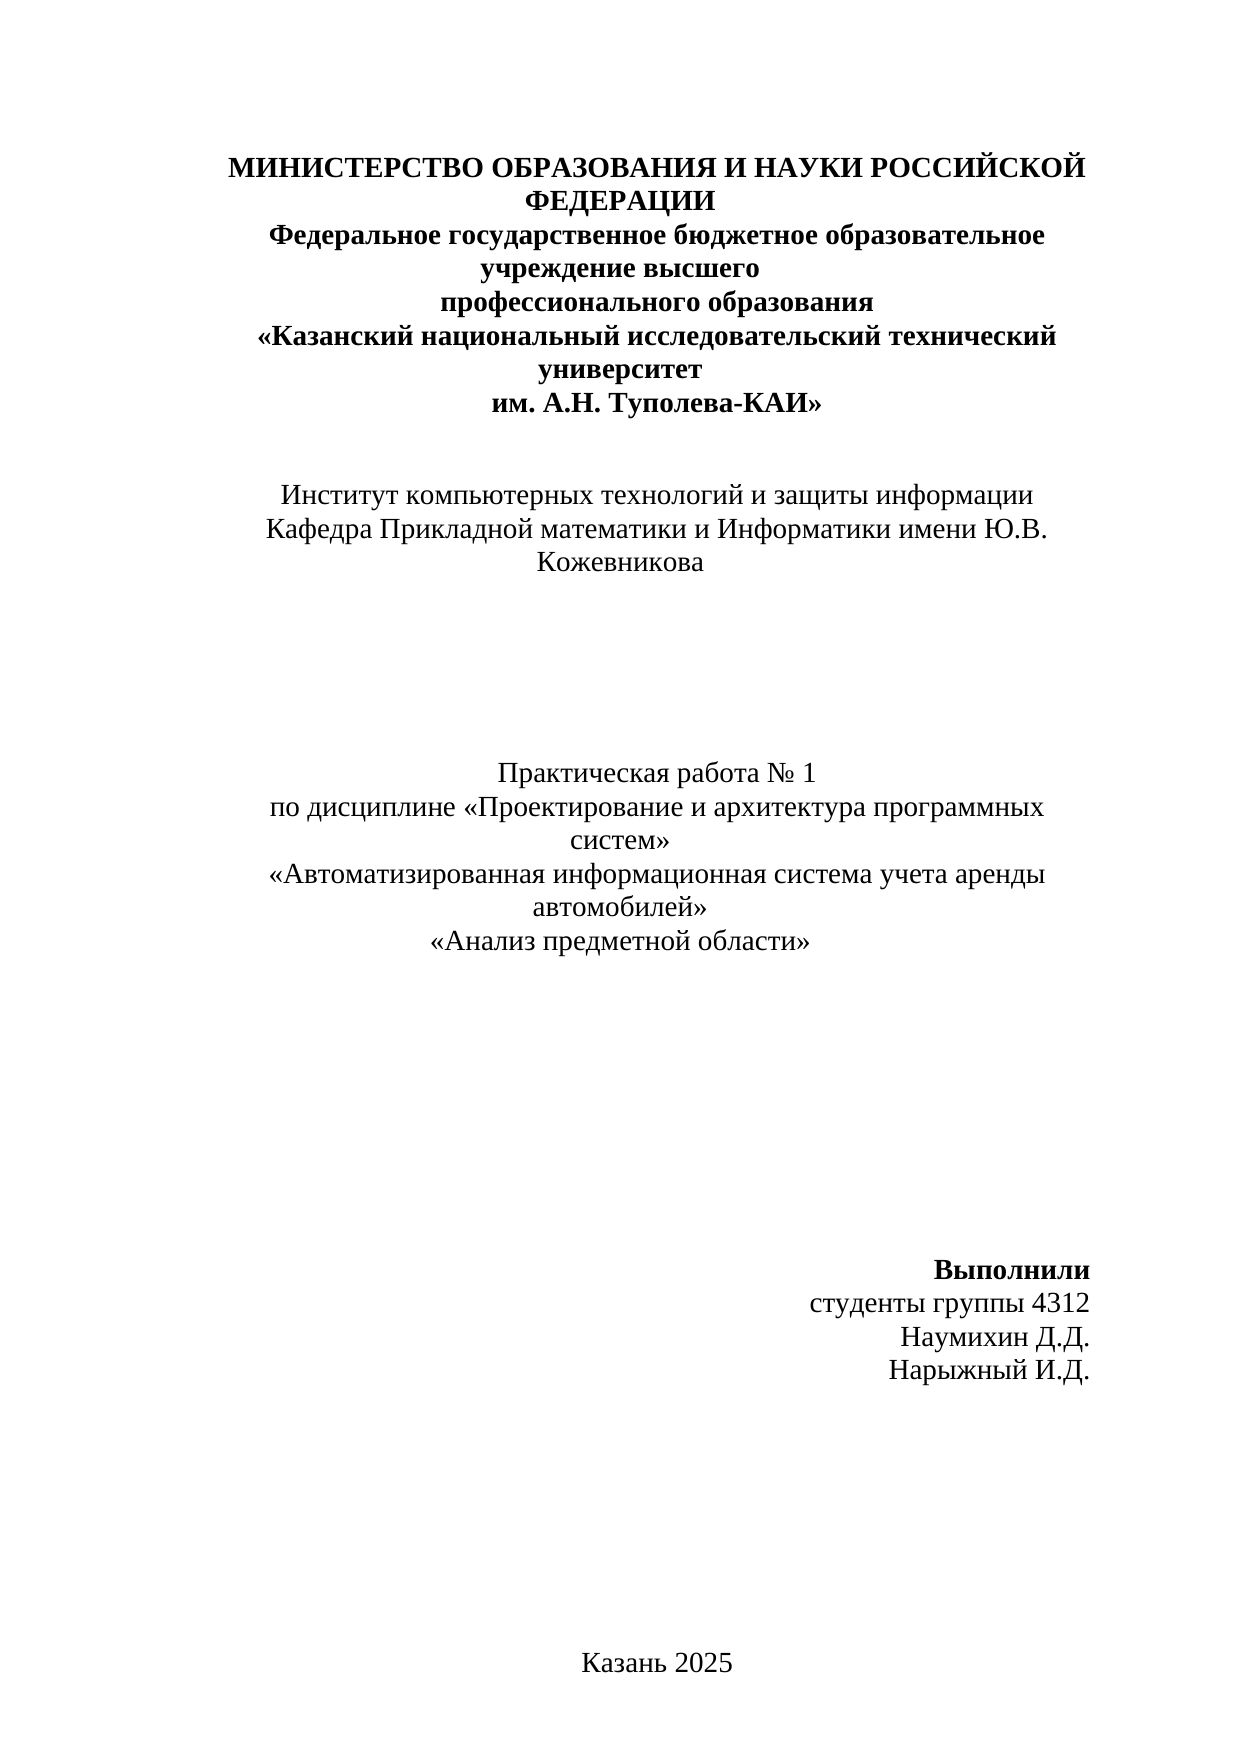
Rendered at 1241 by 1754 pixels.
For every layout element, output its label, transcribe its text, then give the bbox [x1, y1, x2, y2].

text МИНИСТЕРСТВО ОБРАЗОВАНИЯ И НАУКИ РОССИЙСКОЙ ФЕДЕРАЦИИ [150, 150, 1090, 217]
text Институт компьютерных технологий и защиты информации [150, 477, 1090, 511]
text Кафедра Прикладной математики и Информатики имени Ю.В. Кожевникова [150, 511, 1090, 578]
text Наумихин Д.Д. [150, 1319, 1090, 1352]
text «Автоматизированная информационная система учета аренды автомобилей» [150, 856, 1090, 923]
text «Казанский национальный исследовательский технический университет [150, 318, 1090, 385]
text студенты группы 4312 [150, 1285, 1090, 1319]
text «Анализ предметной области» [150, 923, 1090, 956]
text им. А.Н. Туполева-КАИ» [150, 385, 1090, 418]
text Практическая работа № 1 [150, 755, 1090, 789]
text Федеральное государственное бюджетное образовательное учреждение высшего [150, 217, 1090, 284]
text Выполнили [150, 1252, 1090, 1285]
text по дисциплине «Проектирование и архитектура программных систем» [150, 789, 1090, 856]
text Нарыжный И.Д. [150, 1352, 1090, 1386]
text профессионального образования [150, 284, 1090, 318]
